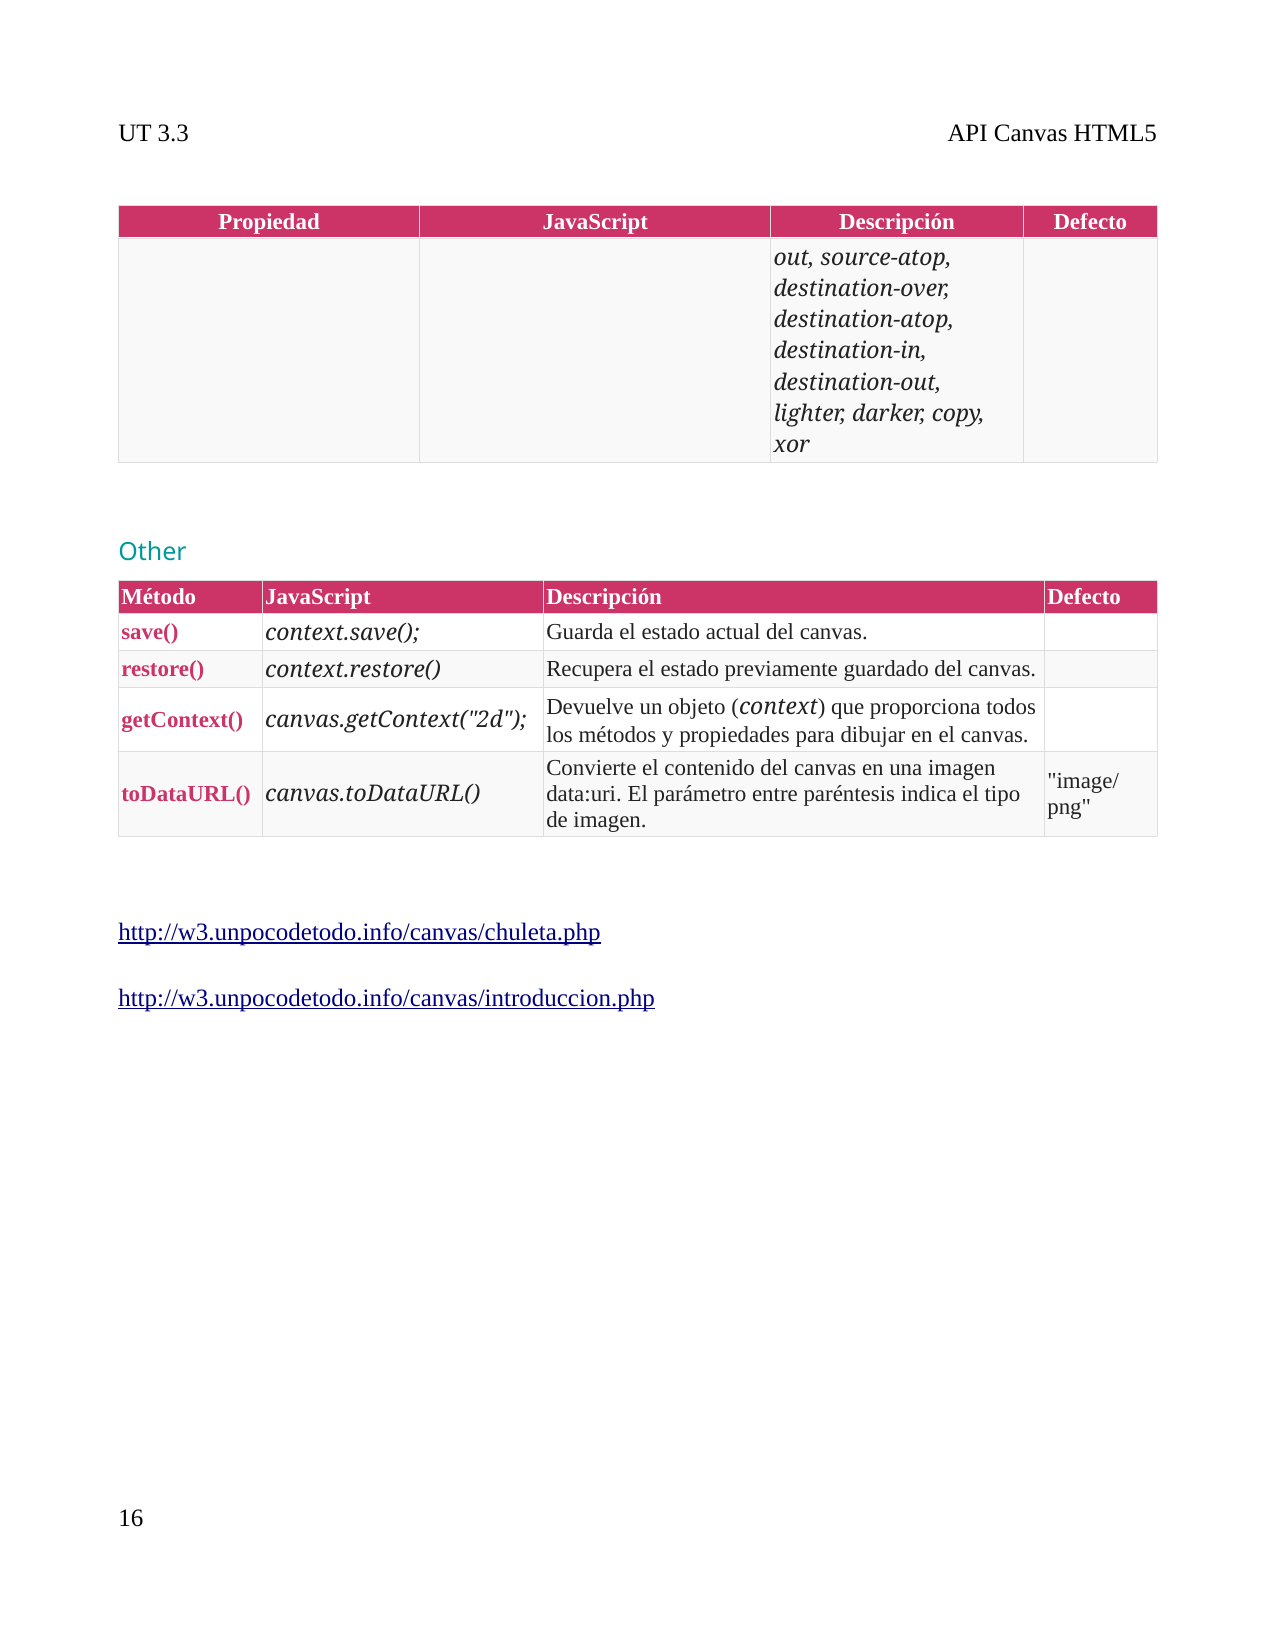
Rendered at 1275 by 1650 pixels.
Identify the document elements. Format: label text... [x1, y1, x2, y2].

table_cell [1045, 614, 1157, 650]
table_cell canvas.getContext("2d"); [263, 688, 543, 751]
table_cell Convierte el contenido del canvas en una imagen data:uri. El parámetro entre paréntesis indica el tipo de imagen. [544, 752, 1044, 836]
text http://w3.unpocodetodo.info/canvas/introduccion.php [118, 983, 1157, 1012]
table_header Defecto [1045, 581, 1157, 613]
table_cell Recupera el estado previamente guardado del canvas. [544, 651, 1044, 687]
table_header Propiedad [119, 206, 419, 237]
table_header JavaScript [420, 206, 770, 237]
table_cell getContext() [119, 688, 262, 751]
table_cell Guarda el estado actual del canvas. [544, 614, 1044, 650]
table_header Método [119, 581, 262, 613]
table_cell [1045, 688, 1157, 751]
table_cell Devuelve un objeto (context) que proporciona todos los métodos y propiedades para dibujar en el canvas. [544, 688, 1044, 751]
table_header Descripción [771, 206, 1023, 237]
table_cell canvas.toDataURL() [263, 752, 543, 836]
table_cell [119, 239, 419, 462]
table_cell [420, 239, 770, 462]
table_cell save() [119, 614, 262, 650]
table_cell out, source-atop, destination-over, destination-atop, destination-in, destination-out, lighter, darker, copy, xor [771, 239, 1023, 462]
table_cell restore() [119, 651, 262, 687]
table_cell context.restore() [263, 651, 543, 687]
text http://w3.unpocodetodo.info/canvas/chuleta.php [118, 917, 1157, 946]
table_cell "image/png" [1045, 752, 1157, 836]
table_cell [1045, 651, 1157, 687]
table_header Defecto [1024, 206, 1157, 237]
table_header Descripción [544, 581, 1044, 613]
table_cell [1024, 239, 1157, 462]
table_header JavaScript [263, 581, 543, 613]
table_cell context.save(); [263, 614, 543, 650]
table_cell toDataURL() [119, 752, 262, 836]
subtitle Other [118, 534, 1157, 568]
